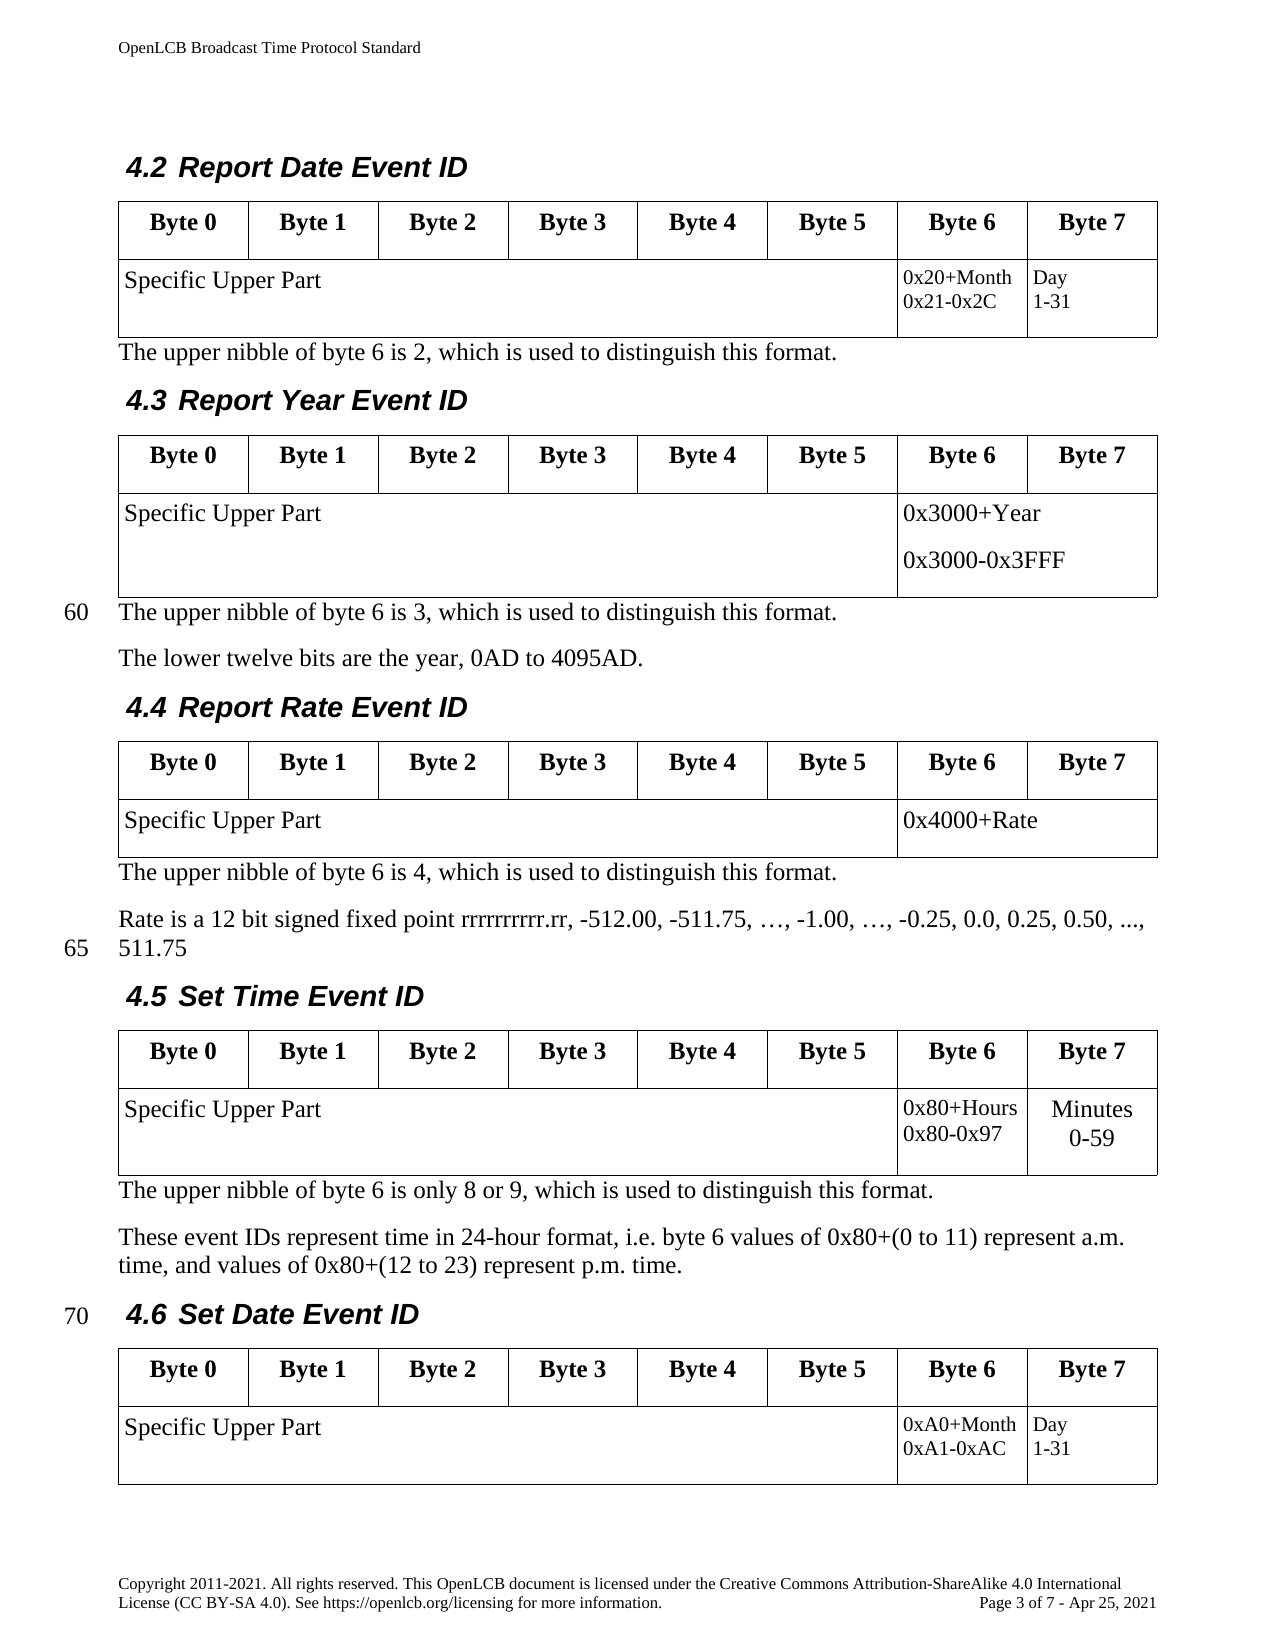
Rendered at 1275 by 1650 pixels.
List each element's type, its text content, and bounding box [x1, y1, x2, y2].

table_header Byte 6 [898, 1031, 1027, 1088]
table_header Byte 1 [249, 436, 378, 492]
table_header Byte 0 [119, 436, 248, 492]
table_header Byte 6 [898, 436, 1027, 492]
table_header Byte 7 [1028, 1349, 1157, 1406]
table_header Byte 6 [898, 1349, 1027, 1406]
subtitle Set Date Event ID [118, 1297, 1157, 1330]
table_header Byte 1 [249, 742, 378, 799]
table_header Byte 2 [379, 202, 508, 259]
table_header Byte 5 [768, 1349, 897, 1406]
text The upper nibble of byte 6 is 4, which is used to distinguish this format. [118, 858, 1157, 886]
table_cell Specific Upper Part [119, 1407, 897, 1483]
table_cell 0xA0+Month 0xA1-0xAC [898, 1407, 1027, 1483]
subtitle Report Date Event ID [118, 150, 1157, 183]
table_header Byte 4 [638, 742, 767, 799]
subtitle Set Time Event ID [118, 979, 1157, 1013]
table_header Byte 5 [768, 1031, 897, 1088]
table_cell Minutes 0-59 [1028, 1089, 1157, 1175]
table_header Byte 2 [379, 1031, 508, 1088]
table_header Byte 2 [379, 742, 508, 799]
table_header Byte 0 [119, 202, 248, 259]
table_cell 0x20+Month 0x21-0x2C [898, 260, 1027, 337]
table_header Byte 4 [638, 1349, 767, 1406]
text The lower twelve bits are the year, 0AD to 4095AD. [118, 643, 1157, 672]
table_header Byte 1 [249, 1349, 378, 1406]
table_header Byte 5 [768, 742, 897, 799]
table_header Byte 4 [638, 1031, 767, 1088]
table_cell 0x80+Hours 0x80-0x97 [898, 1089, 1027, 1175]
table_header Byte 6 [898, 742, 1027, 799]
table_cell Day 1-31 [1028, 260, 1157, 337]
table_cell Specific Upper Part [119, 800, 897, 857]
table_header Byte 7 [1028, 1031, 1157, 1088]
table_header Byte 2 [379, 1349, 508, 1406]
table_header Byte 3 [509, 1031, 637, 1088]
table_header Byte 4 [638, 436, 767, 492]
table_header Byte 6 [898, 202, 1027, 259]
text The upper nibble of byte 6 is 3, which is used to distinguish this format. [118, 598, 1157, 626]
text These event IDs represent time in 24-hour format, i.e. byte 6 values of 0x80+(0 to 11) represent a.m. time, and values of 0x80+(12 to 23) represent p.m. time. [118, 1222, 1157, 1279]
table_header Byte 7 [1028, 202, 1157, 259]
subtitle Report Year Event ID [118, 383, 1157, 417]
table_header Byte 7 [1028, 742, 1157, 799]
table_header Byte 1 [249, 202, 378, 259]
table_cell 0x3000+Year 0x3000-0x3FFF [898, 494, 1157, 597]
text Rate is a 12 bit signed fixed point rrrrrrrrrr.rr, -512.00, -511.75, …, -1.00, …, -0.25, 0.0, 0.25, 0.50, ..., 511.75 [118, 904, 1157, 961]
table_header Byte 5 [768, 436, 897, 492]
table_cell Specific Upper Part [119, 1089, 897, 1175]
table_header Byte 0 [119, 742, 248, 799]
table_header Byte 0 [119, 1349, 248, 1406]
table_header Byte 0 [119, 1031, 248, 1088]
subtitle Report Rate Event ID [118, 690, 1157, 723]
table_header Byte 3 [509, 1349, 637, 1406]
text The upper nibble of byte 6 is 2, which is used to distinguish this format. [118, 338, 1157, 366]
table_header Byte 3 [509, 742, 637, 799]
table_header Byte 5 [768, 202, 897, 259]
text The upper nibble of byte 6 is only 8 or 9, which is used to distinguish this format. [118, 1176, 1157, 1204]
table_header Byte 1 [249, 1031, 378, 1088]
table_header Byte 3 [509, 436, 637, 492]
table_header Byte 2 [379, 436, 508, 492]
table_header Byte 7 [1028, 436, 1157, 492]
table_cell 0x4000+Rate [898, 800, 1157, 857]
table_header Byte 4 [638, 202, 767, 259]
table_cell Day 1-31 [1028, 1407, 1157, 1483]
table_cell Specific Upper Part [119, 260, 897, 337]
table_cell Specific Upper Part [119, 494, 897, 597]
table_header Byte 3 [509, 202, 637, 259]
